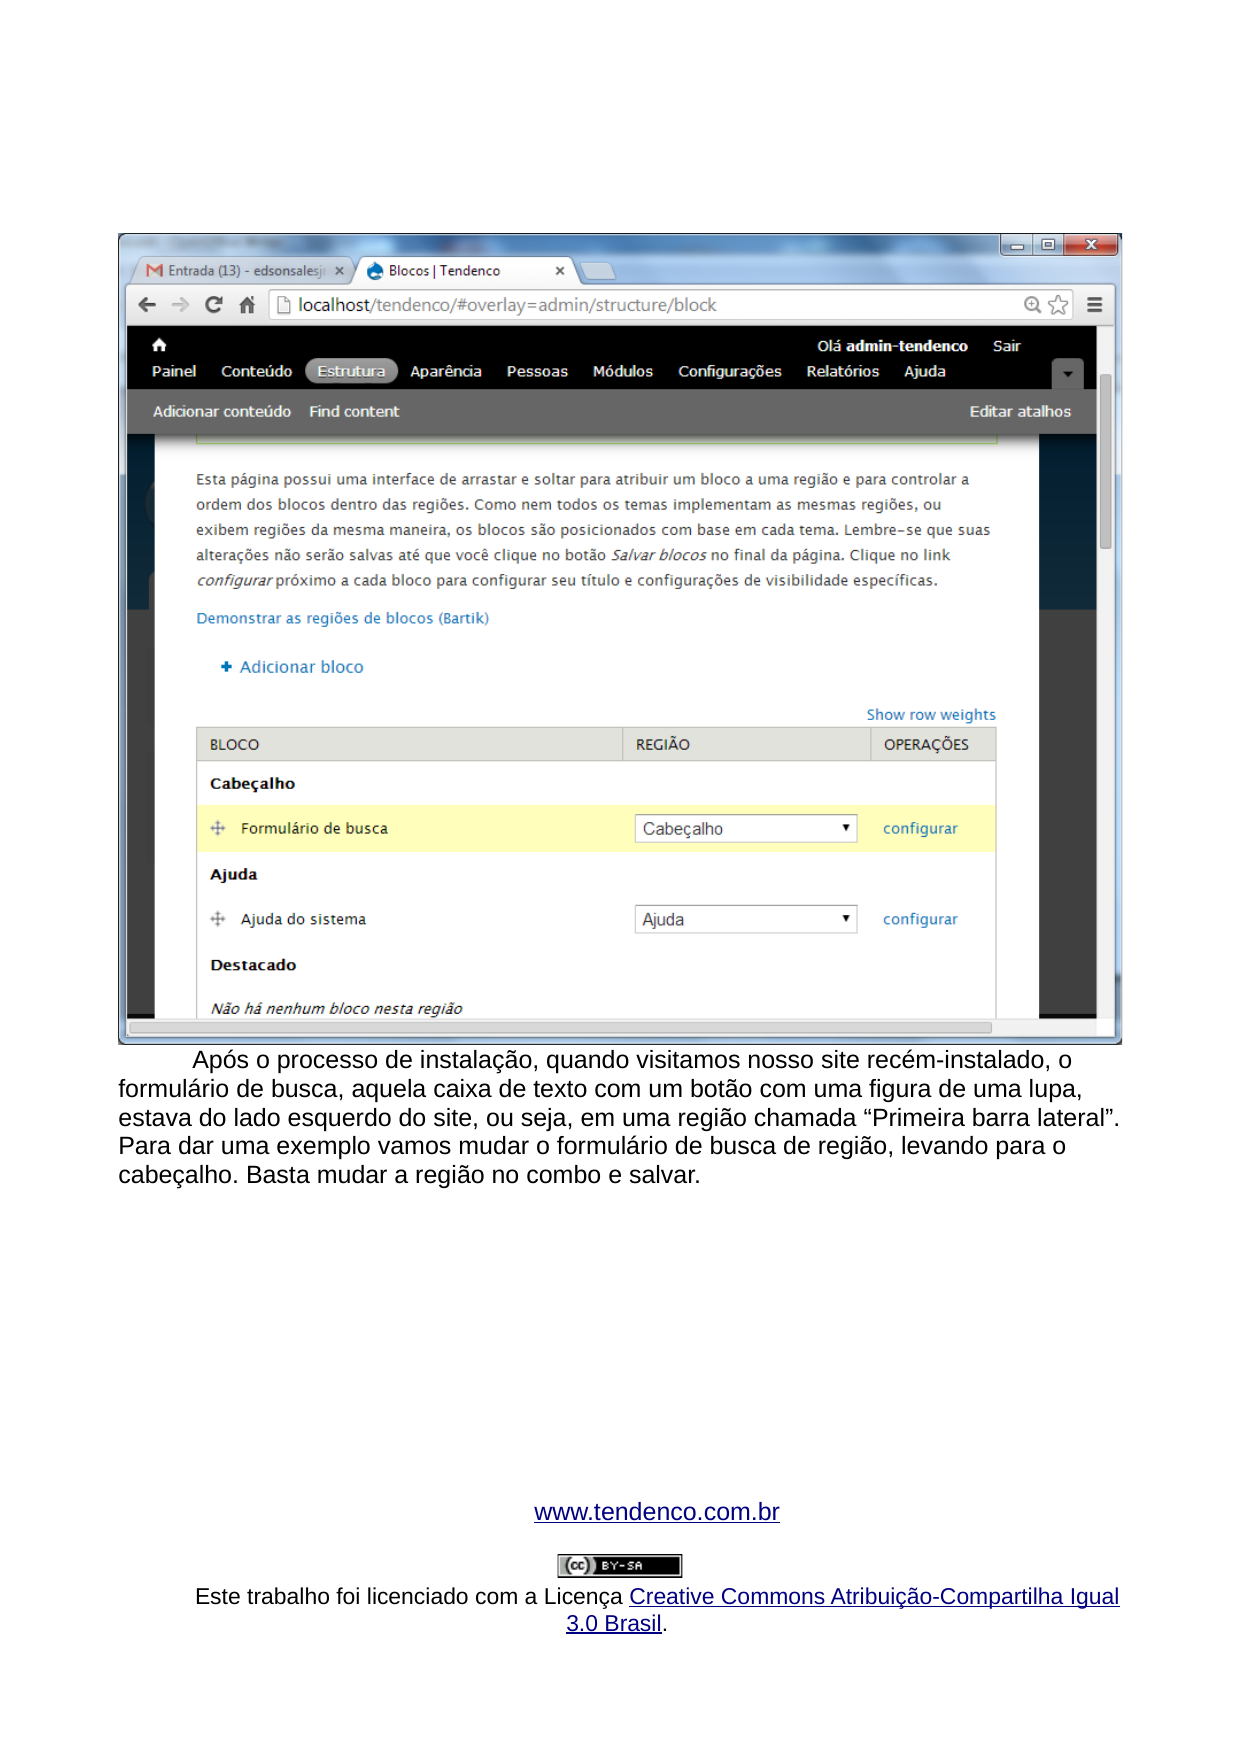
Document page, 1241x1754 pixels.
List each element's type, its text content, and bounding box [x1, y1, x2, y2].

text Após o processo de instalação, quando visitamos nosso site recém-instalado, o formulário de busca, aquela caixa de texto com um botão com uma figura de uma lupa, estava do lado esquerdo do site, ou seja, em uma região chamada “Primeira barra lateral”. Para dar uma exemplo vamos mudar o formulário de busca de região, levando para o cabeçalho. Basta mudar a região no combo e salvar. [118, 1045, 1122, 1189]
picture [557, 1554, 683, 1578]
picture [118, 233, 1123, 1045]
